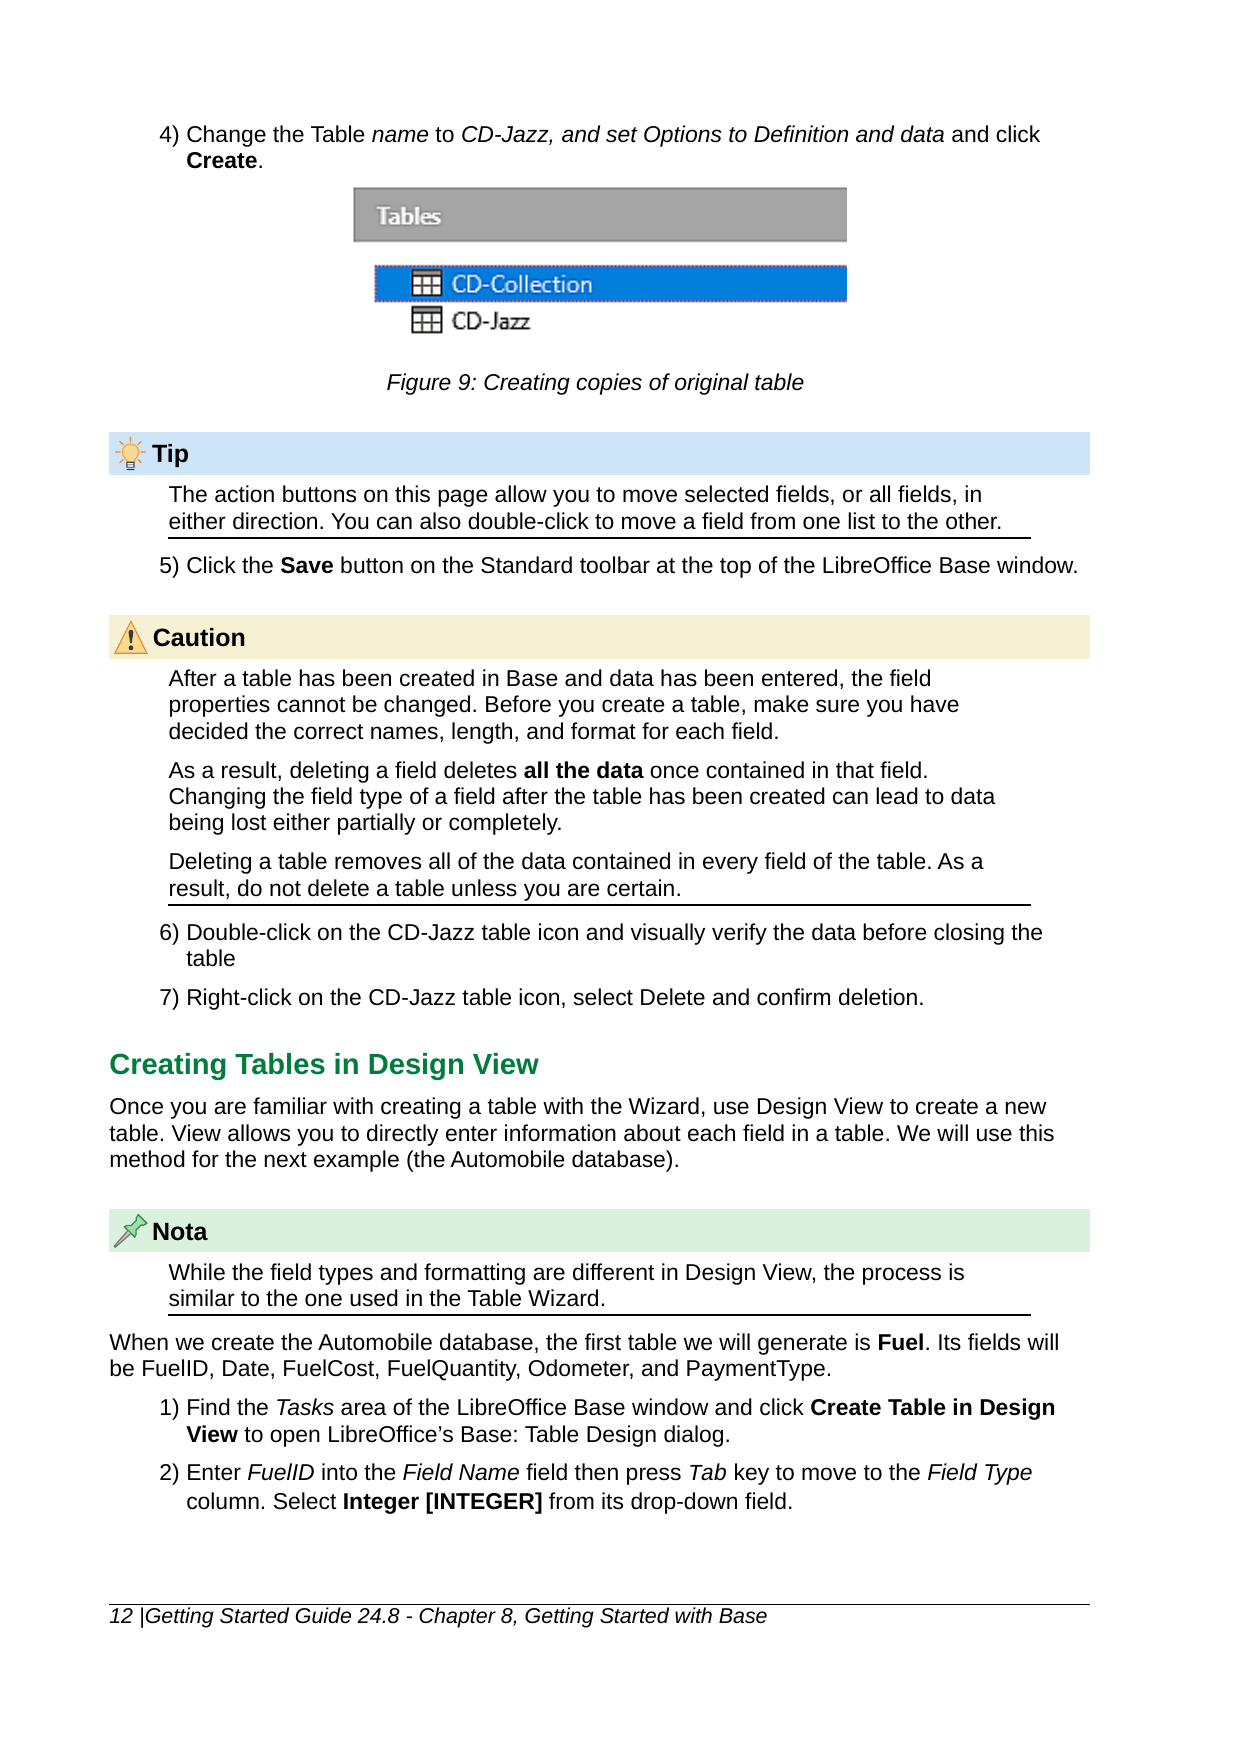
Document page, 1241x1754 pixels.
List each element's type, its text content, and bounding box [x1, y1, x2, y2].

picture [352, 186, 847, 357]
text The action buttons on this page allow you to move selected fields, or all fields, in either direction. You can also double-click to move a field from one list to the other. [168, 481, 1031, 537]
subtitle Creating Tables in Design View [109, 1047, 1090, 1081]
text Once you are familiar with creating a table with the Wizard, use Design View to create a new table. View allows you to directly enter information about each field in a table. We will use this method for the next example (the Automobile database). [109, 1093, 1090, 1172]
text While the field types and formatting are different in Design View, the process is similar to the one used in the Table Wizard. [168, 1259, 1031, 1314]
text Figure 9: Creating copies of original table [352, 369, 847, 395]
list Double-click on the CD-Jazz table icon and visually verify the data before closing the table [186, 918, 1090, 971]
subtitle Caution [109, 615, 1090, 659]
text After a table has been created in Base and data has been entered, the field properties cannot be changed. Before you create a table, make sure you have decided the correct names, length, and format for each field. [168, 665, 1031, 744]
text As a result, deleting a field deletes all the data once contained in that field. Changing the field type of a field after the table has been created can lead to data being lost either partially or completely. [168, 757, 1031, 836]
list Click the Save button on the Standard toolbar at the top of the LibreOffice Base window. [186, 552, 1090, 578]
subtitle Tip [109, 432, 1090, 475]
list When we create the Automobile database, the first table we will generate is Fuel. Its fields will be FuelID, Date, FuelCost, FuelQuantity, Odometer, and PaymentType. [109, 1329, 1090, 1382]
text Deleting a table removes all of the data contained in every field of the table. As a result, do not delete a table unless you are certain. [168, 848, 1031, 904]
subtitle Nota [109, 1209, 1090, 1252]
list Right-click on the CD-Jazz table icon, select Delete and confirm deletion. [186, 984, 1090, 1010]
list Enter FuelID into the Field Name field then press Tab key to move to the Field Type column. Select Integer [INTEGER] from its drop-down field. [186, 1459, 1090, 1514]
list Change the Table name to CD-Jazz, and set Options to Definition and data and click Create. [186, 121, 1090, 174]
list Find the Tasks area of the LibreOffice Base window and click Create Table in Design View to open LibreOffice’s Base: Table Design dialog. [186, 1394, 1090, 1447]
